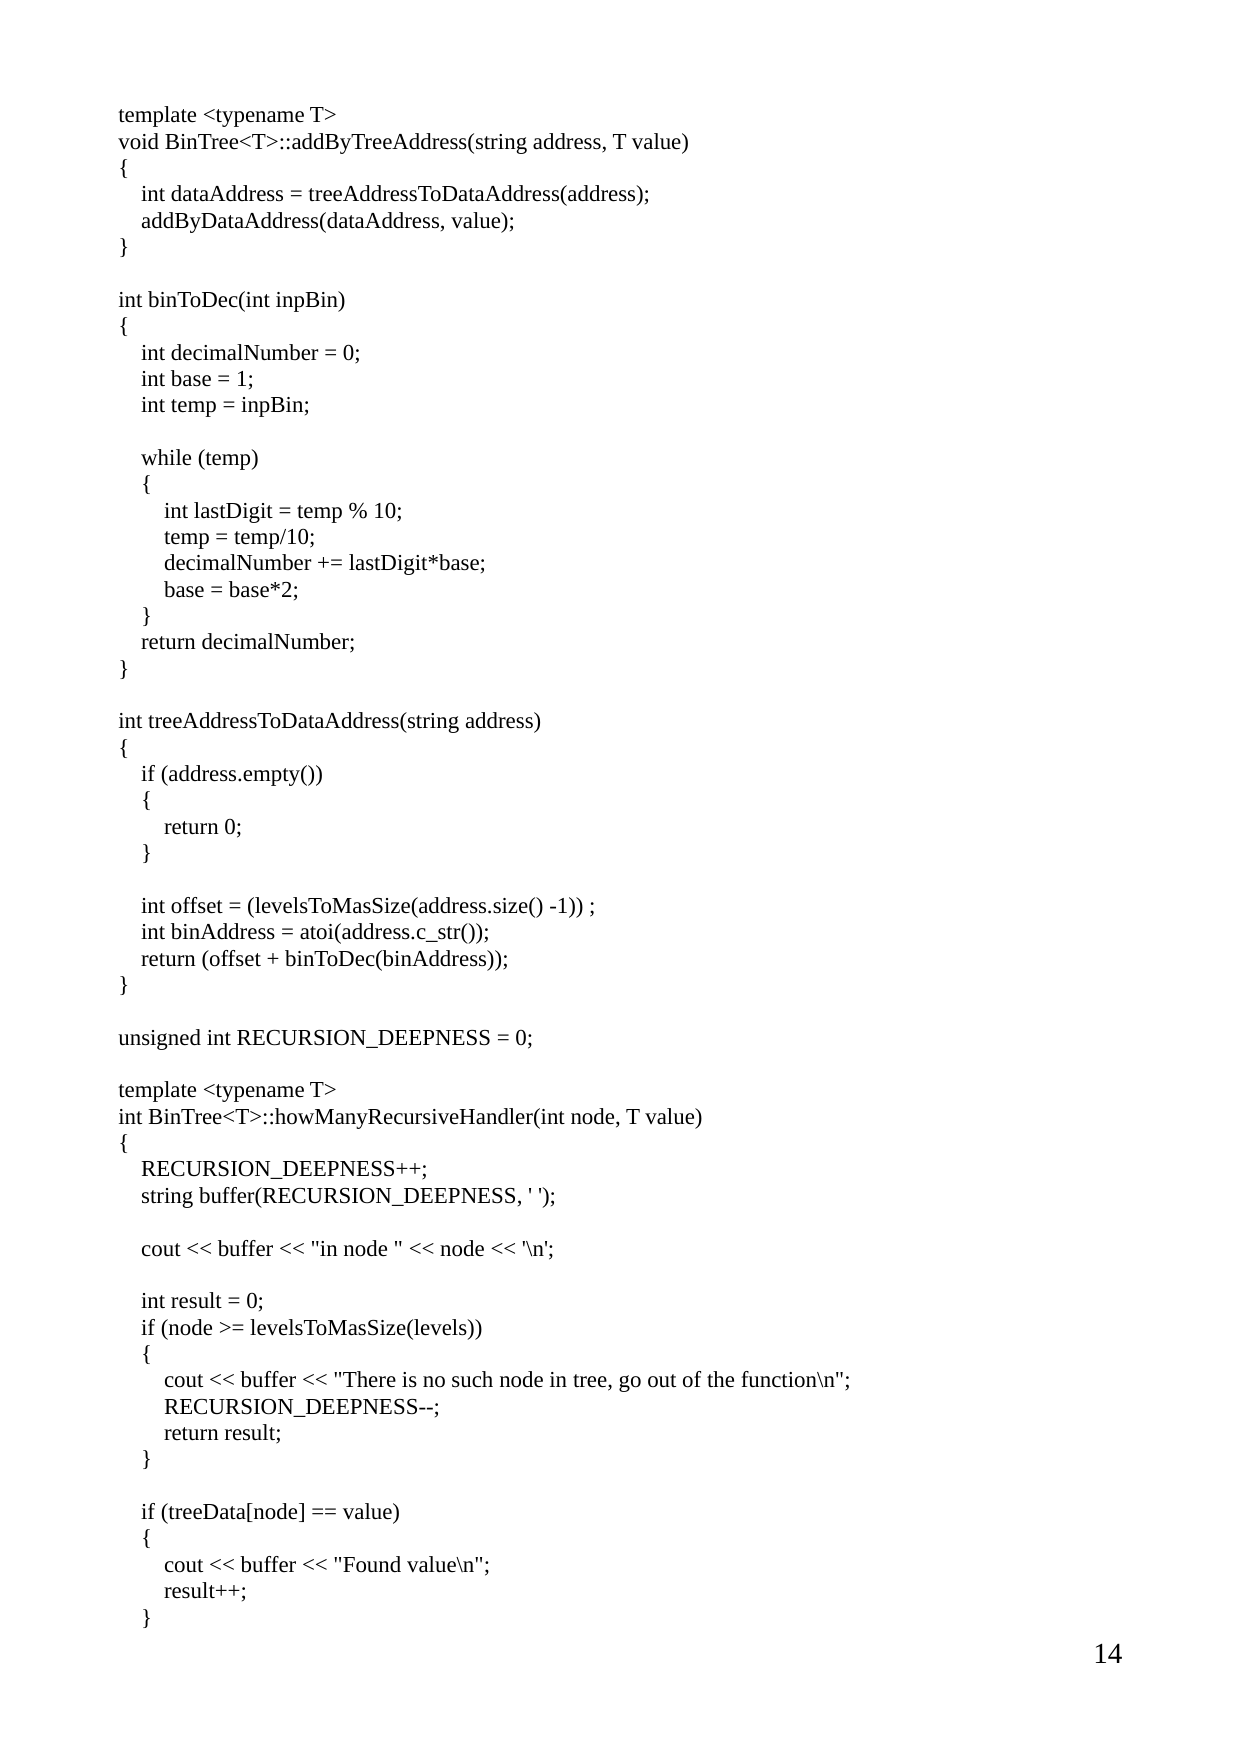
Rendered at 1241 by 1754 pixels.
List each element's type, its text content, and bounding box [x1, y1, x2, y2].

text cout << buffer << "in node " << node << '\n'; [118, 1234, 1122, 1261]
text unsigned int RECURSION_DEEPNESS = 0; [118, 1024, 1122, 1050]
text int temp = inpBin; [118, 391, 1122, 418]
text decimalNumber += lastDigit*base; [118, 549, 1122, 576]
text { [118, 312, 1122, 338]
text { [118, 734, 1122, 760]
text { [118, 787, 1122, 813]
text void BinTree<T>::addByTreeAddress(string address, T value) [118, 128, 1122, 154]
text int lastDigit = temp % 10; [118, 497, 1122, 523]
text return decimalNumber; [118, 628, 1122, 655]
text int offset = (levelsToMasSize(address.size() -1)) ; [118, 892, 1122, 918]
text cout << buffer << "Found value\n"; [118, 1551, 1122, 1577]
text int base = 1; [118, 365, 1122, 391]
text RECURSION_DEEPNESS--; [118, 1393, 1122, 1419]
text int treeAddressToDataAddress(string address) [118, 707, 1122, 734]
text { [118, 154, 1122, 180]
text int dataAddress = treeAddressToDataAddress(address); [118, 180, 1122, 207]
text int binToDec(int inpBin) [118, 286, 1122, 312]
text return 0; [118, 813, 1122, 839]
text { [118, 1340, 1122, 1366]
text } [118, 839, 1122, 866]
text { [118, 470, 1122, 497]
text } [118, 1603, 1122, 1630]
text return result; [118, 1419, 1122, 1445]
text template <typename T> [118, 101, 1122, 128]
text int decimalNumber = 0; [118, 338, 1122, 365]
text int BinTree<T>::howManyRecursiveHandler(int node, T value) [118, 1103, 1122, 1129]
text } [118, 602, 1122, 628]
text if (node >= levelsToMasSize(levels)) [118, 1314, 1122, 1340]
text template <typename T> [118, 1076, 1122, 1103]
text temp = temp/10; [118, 523, 1122, 549]
text } [118, 971, 1122, 997]
text { [118, 1524, 1122, 1551]
text { [118, 1129, 1122, 1156]
text result++; [118, 1577, 1122, 1603]
text } [118, 1445, 1122, 1472]
text int binAddress = atoi(address.c_str()); [118, 918, 1122, 945]
text addByDataAddress(dataAddress, value); [118, 207, 1122, 233]
text int result = 0; [118, 1287, 1122, 1314]
text base = base*2; [118, 576, 1122, 602]
text cout << buffer << "There is no such node in tree, go out of the function\n"; [118, 1366, 1122, 1393]
text RECURSION_DEEPNESS++; [118, 1156, 1122, 1182]
text } [118, 655, 1122, 681]
text } [118, 233, 1122, 259]
text if (address.empty()) [118, 760, 1122, 787]
text while (temp) [118, 444, 1122, 470]
text return (offset + binToDec(binAddress)); [118, 945, 1122, 971]
text if (treeData[node] == value) [118, 1498, 1122, 1524]
text string buffer(RECURSION_DEEPNESS, ' '); [118, 1182, 1122, 1208]
